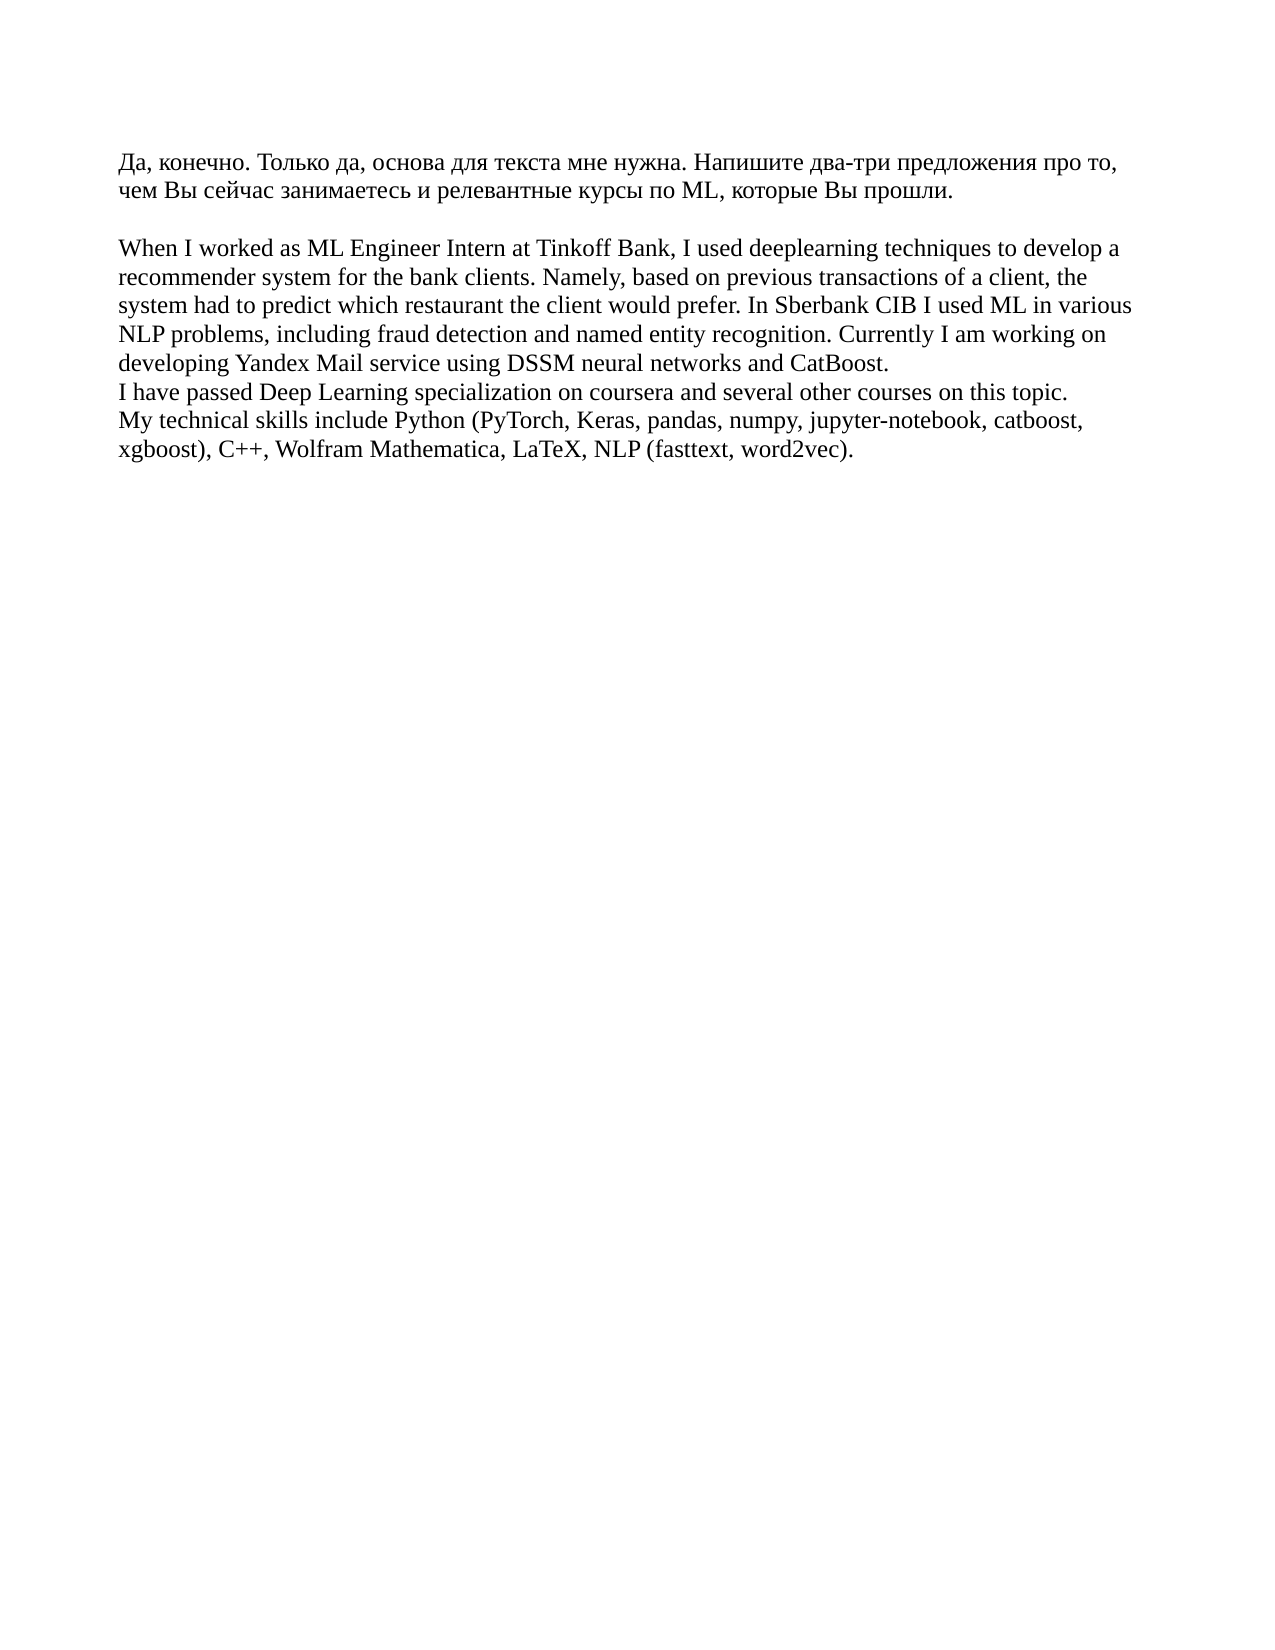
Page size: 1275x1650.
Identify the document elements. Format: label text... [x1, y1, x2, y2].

text Да, конечно. Только да, основа для текста мне нужна. Напишите два-три предложения про то, чем Вы сейчас занимаетесь и релевантные курсы по ML, которые Вы прошли. [118, 147, 1157, 204]
text I have passed Deep Learning specialization on coursera and several other courses on this topic. [118, 377, 1157, 406]
text When I worked as ML Engineer Intern at Tinkoff Bank, I used deeplearning techniques to develop a recommender system for the bank clients. Namely, based on previous transactions of a client, the system had to predict which restaurant the client would prefer. In Sberbank CIB I used ML in various NLP problems, including fraud detection and named entity recognition. Currently I am working on developing Yandex Mail service using DSSM neural networks and CatBoost. [118, 233, 1157, 377]
text My technical skills include Python (PyTorch, Keras, pandas, numpy, jupyter-notebook, catboost, xgboost), C++, Wolfram Mathematica, LaTeX, NLP (fasttext, word2vec). [118, 406, 1157, 463]
